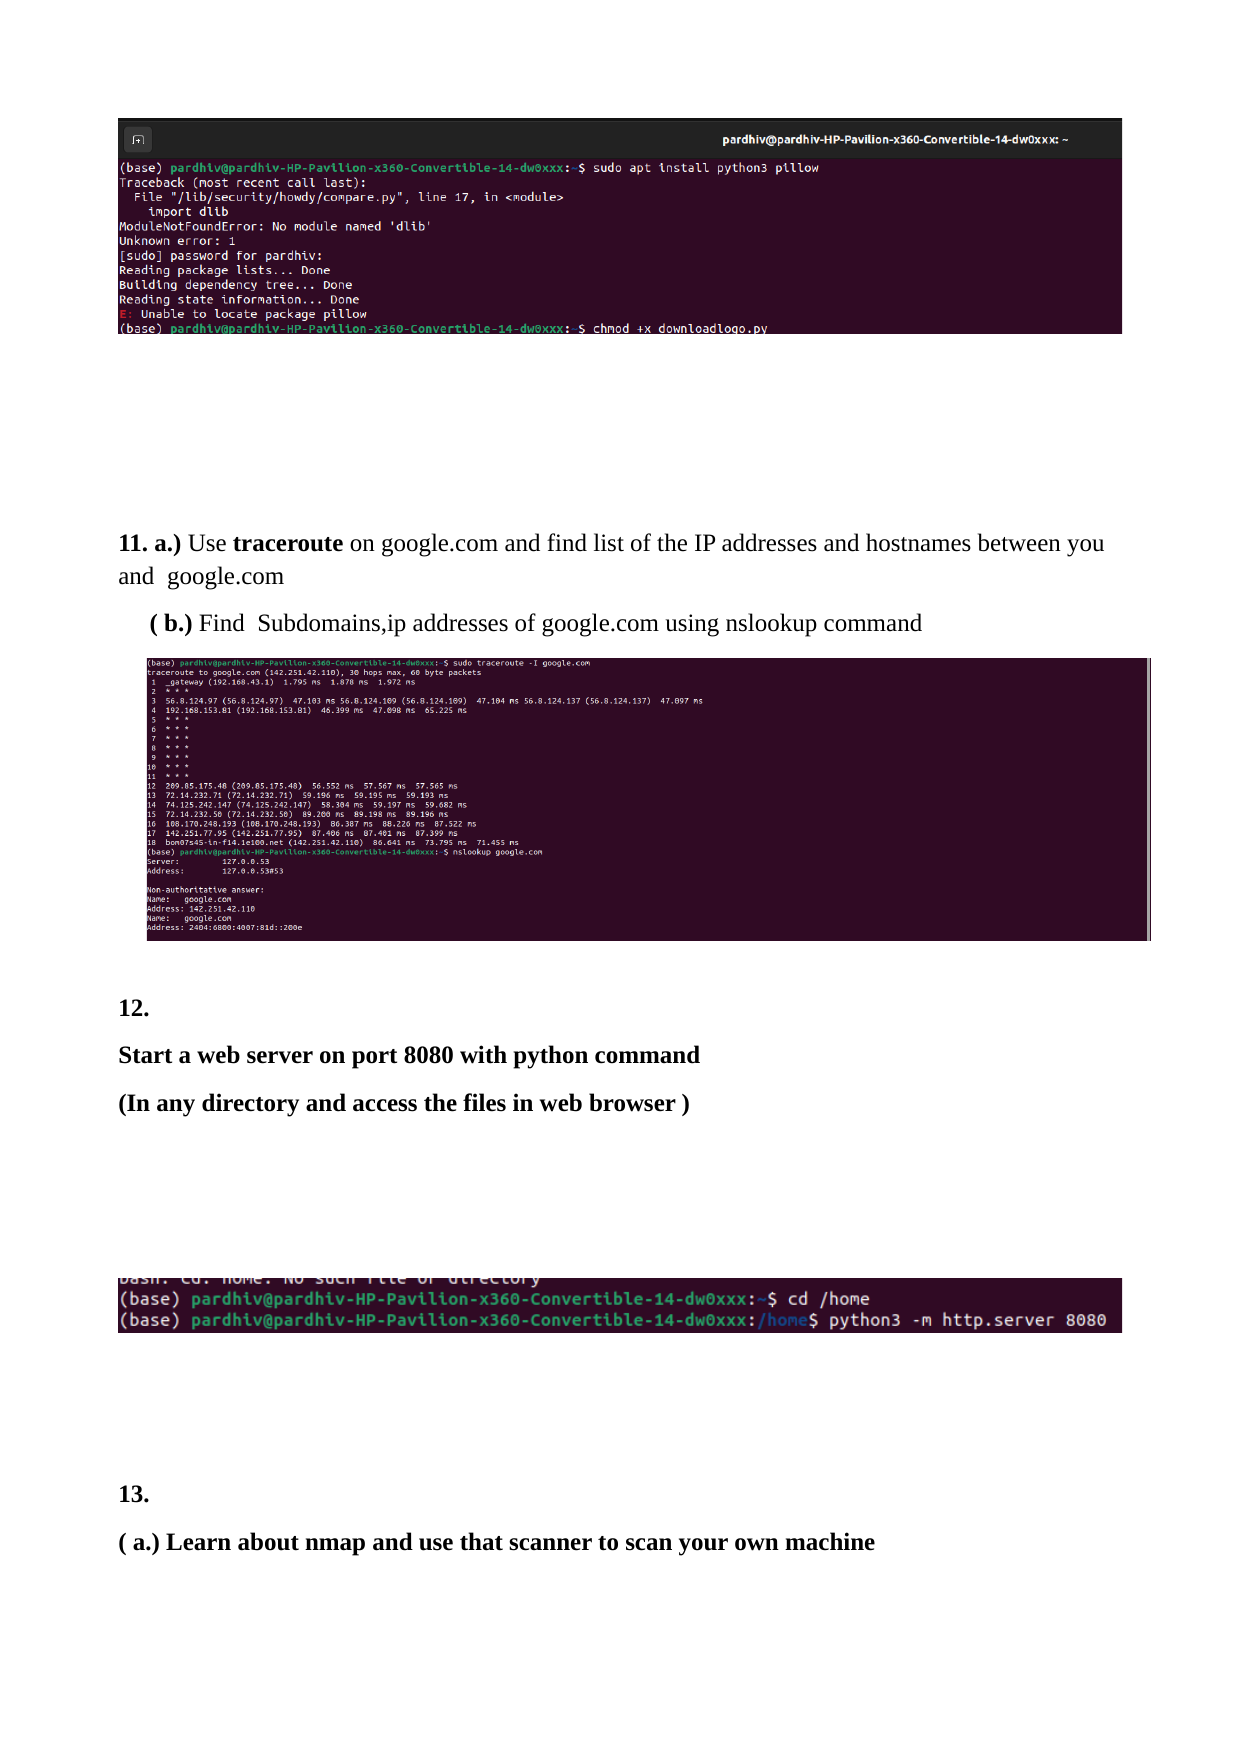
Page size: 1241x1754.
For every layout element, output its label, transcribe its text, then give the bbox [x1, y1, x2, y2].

text 13. [118, 1479, 1122, 1508]
text 12. [118, 993, 1122, 1022]
picture [118, 118, 1123, 334]
text 11. a.) Use traceroute on google.com and find list of the IP addresses and hostnames between you and google.com [118, 528, 1122, 590]
text (In any directory and access the files in web browser ) [118, 1088, 1122, 1117]
text ( a.) Learn about nmap and use that scanner to scan your own machine [118, 1527, 1122, 1556]
picture [146, 658, 1151, 941]
picture [118, 1278, 1123, 1333]
text Start a web server on port 8080 with python command [118, 1041, 1122, 1069]
text ( b.) Find Subdomains,ip addresses of google.com using nslookup command [118, 608, 1122, 637]
